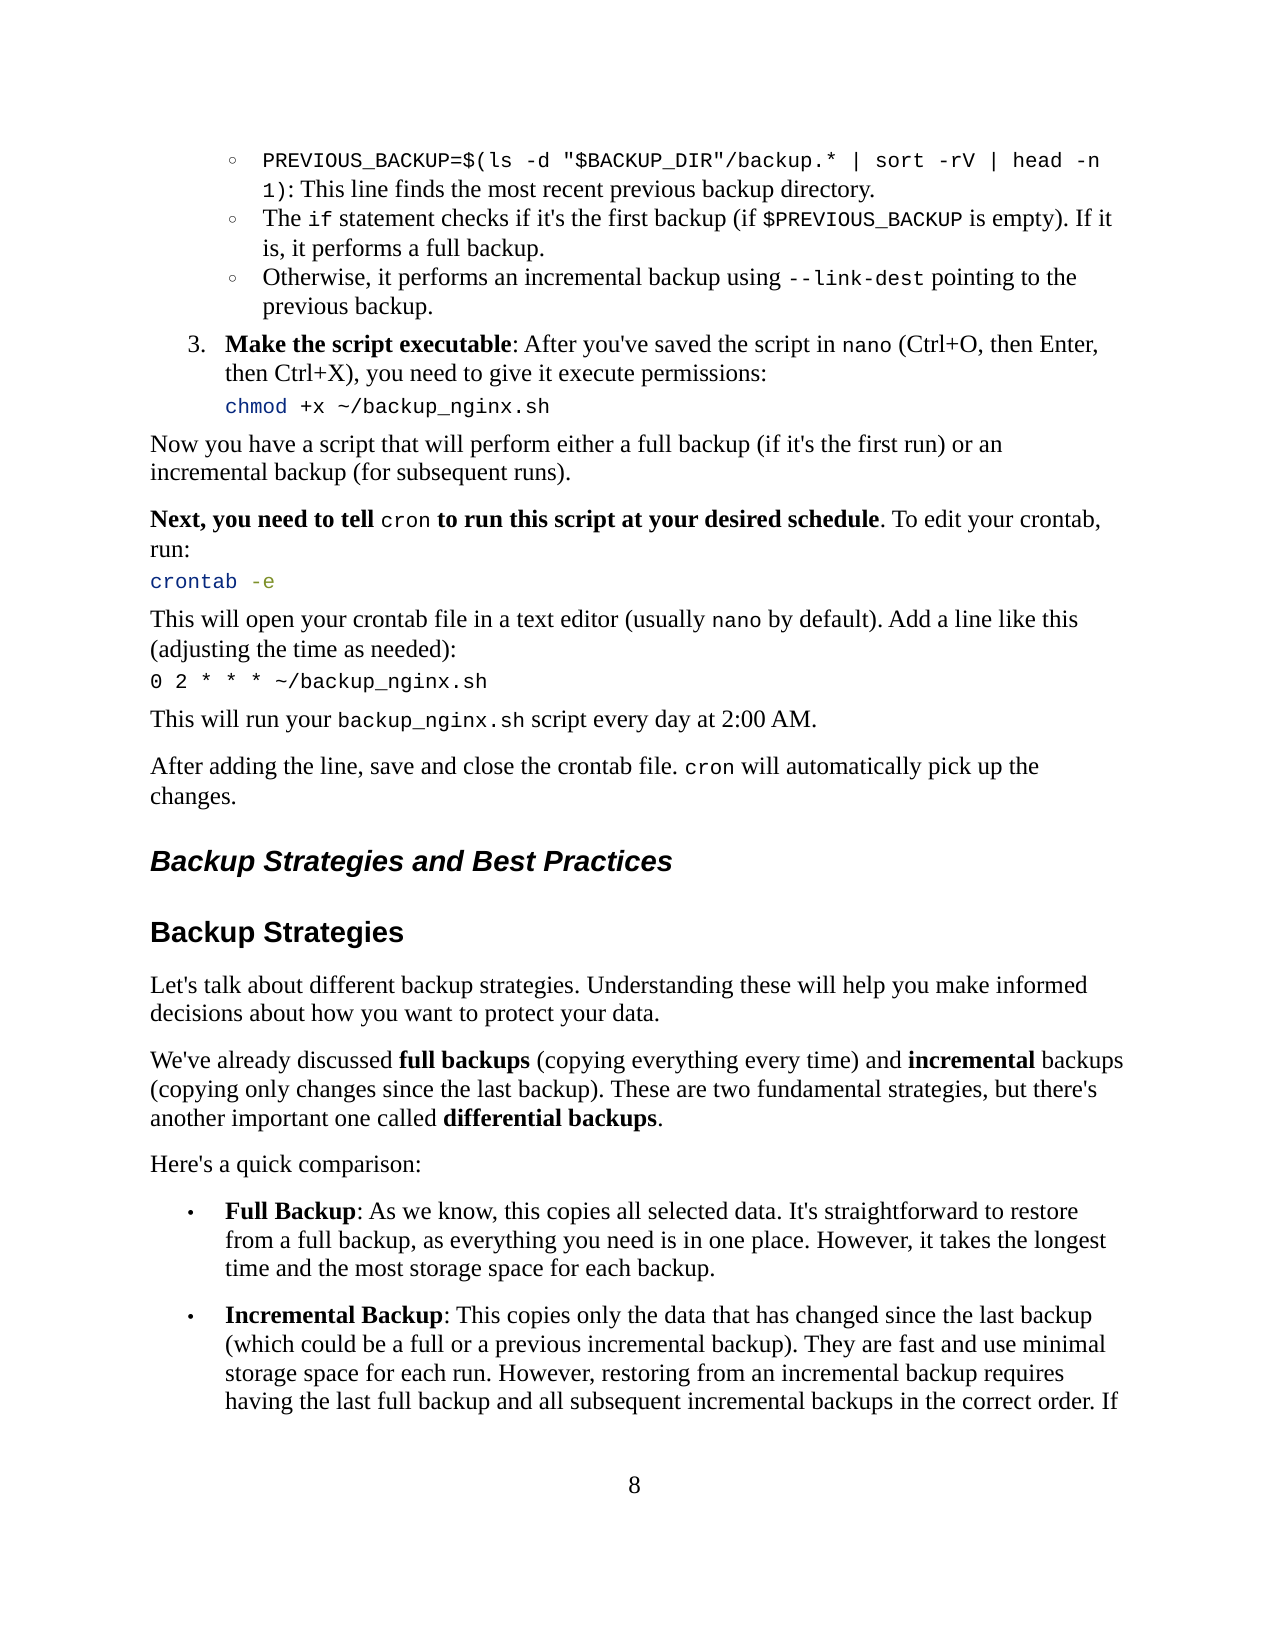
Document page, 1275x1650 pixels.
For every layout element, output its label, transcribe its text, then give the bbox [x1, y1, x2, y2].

subtitle Backup Strategies [150, 915, 1125, 948]
list Full Backup: As we know, this copies all selected data. It's straightforward to restore from a full backup, as everything you need is in one place. However, it takes the longest time and the most storage space for each backup. [187, 1196, 1125, 1282]
text We've already discussed full backups (copying everything every time) and incremental backups (copying only changes since the last backup). These are two fundamental strategies, but there's another important one called differential backups. [150, 1045, 1125, 1131]
list Otherwise, it performs an incremental backup using --link-dest pointing to the previous backup. [225, 262, 1125, 320]
text Let's talk about different backup strategies. Understanding these will help you make informed decisions about how you want to protect your data. [150, 970, 1125, 1027]
list Make the script executable: After you've saved the script in nano (Ctrl+O, then Enter, then Ctrl+X), you need to give it execute permissions: [187, 329, 1125, 387]
text Now you have a script that will perform either a full backup (if it's the first run) or an incremental backup (for subsequent runs). [150, 429, 1125, 486]
text Next, you need to tell cron to run this script at your desired schedule. To edit your crontab, run: [150, 504, 1125, 562]
text Here's a quick comparison: [150, 1149, 1125, 1178]
text This will open your crontab file in a text editor (usually nano by default). Add a line like this (adjusting the time as needed): [150, 604, 1125, 662]
list The if statement checks if it's the first backup (if $PREVIOUS_BACKUP is empty). If it is, it performs a full backup. [225, 203, 1125, 262]
list chmod +x ~/backup_nginx.sh [187, 396, 1125, 420]
text crontab -e [150, 571, 1125, 595]
subtitle Backup Strategies and Best Practices [150, 844, 1125, 877]
list PREVIOUS_BACKUP=$(ls -d "$BACKUP_DIR"/backup.* | sort -rV | head -n 1): This line finds the most recent previous backup directory. [225, 150, 1125, 203]
text After adding the line, save and close the crontab file. cron will automatically pick up the changes. [150, 751, 1125, 810]
text 0 2 * * * ~/backup_nginx.sh [150, 671, 1125, 695]
text This will run your backup_nginx.sh script every day at 2:00 AM. [150, 704, 1125, 733]
list Incremental Backup: This copies only the data that has changed since the last backup (which could be a full or a previous incremental backup). They are fast and use minimal storage space for each run. However, restoring from an incremental backup requires having the last full backup and all subsequent incremental backups in the correct order. If [187, 1300, 1125, 1415]
